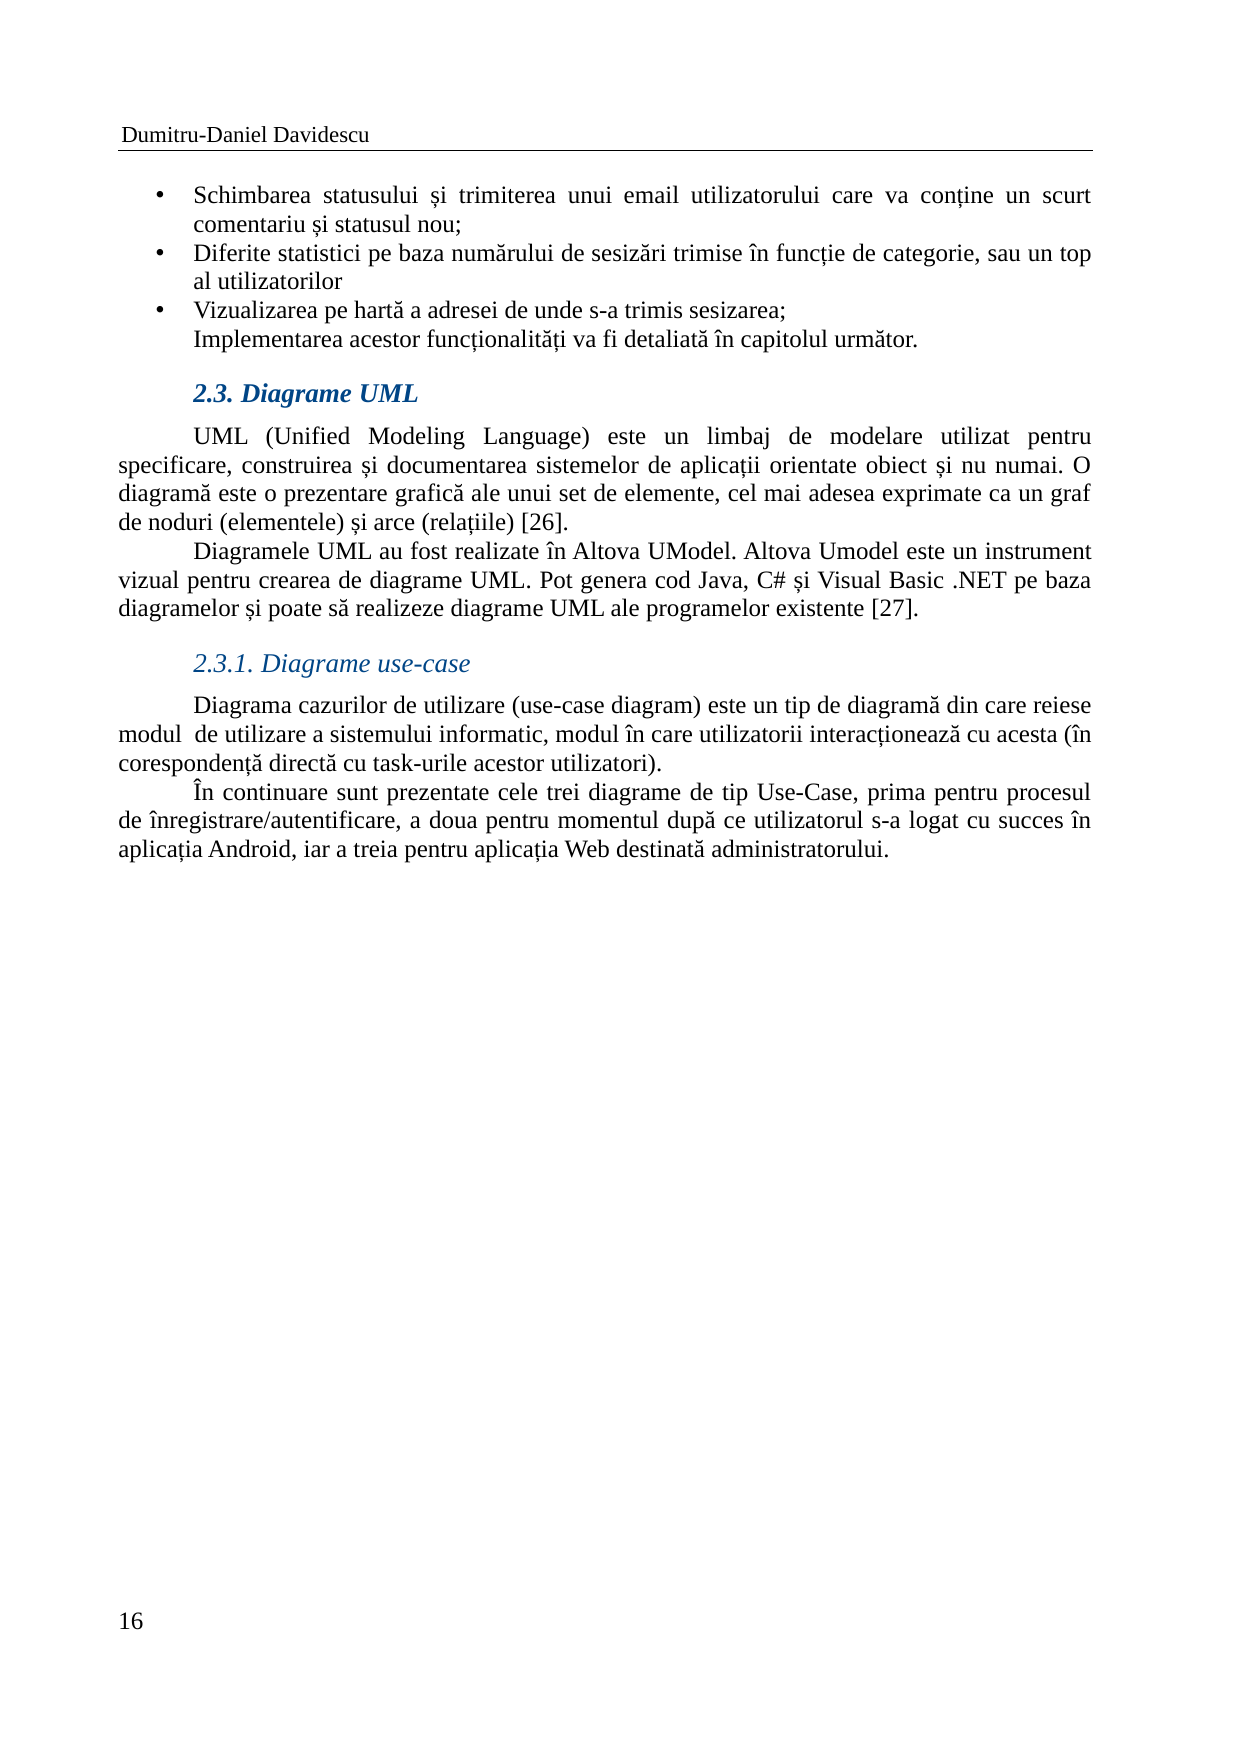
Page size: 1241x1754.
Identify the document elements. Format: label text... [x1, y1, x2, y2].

text Diagramele UML au fost realizate în Altova UModel. Altova Umodel este un instrument vizual pentru crearea de diagrame UML. Pot genera cod Java, C# și Visual Basic .NET pe baza diagramelor și poate să realizeze diagrame UML ale programelor existente [27]. [118, 536, 1093, 622]
list Diferite statistici pe baza numărului de sesizări trimise în funcție de categorie, sau un top al utilizatorilor [156, 238, 1093, 295]
text În continuare sunt prezentate cele trei diagrame de tip Use-Case, prima pentru procesul de înregistrare/autentificare, a doua pentru momentul după ce utilizatorul s-a logat cu succes în aplicația Android, iar a treia pentru aplicația Web destinată administratorului. [118, 777, 1093, 863]
subtitle Diagrame UML [193, 377, 1093, 409]
list Schimbarea statusului și trimiterea unui email utilizatorului care va conține un scurt comentariu și statusul nou; [156, 180, 1093, 238]
text Implementarea acestor funcționalități va fi detaliată în capitolul următor. [118, 324, 1093, 353]
subtitle Diagrame use-case [193, 647, 1093, 678]
text Diagrama cazurilor de utilizare (use-case diagram) este un tip de diagramă din care reiese modul de utilizare a sistemului informatic, modul în care utilizatorii interacționează cu acesta (în corespondență directă cu task-urile acestor utilizatori). [118, 691, 1093, 777]
text UML (Unified Modeling Language) este un limbaj de modelare utilizat pentru specificare, construirea și documentarea sistemelor de aplicații orientate obiect și nu numai. O diagramă este o prezentare grafică ale unui set de elemente, cel mai adesea exprimate ca un graf de noduri (elementele) și arce (relațiile) [26]. [118, 421, 1093, 536]
list Vizualizarea pe hartă a adresei de unde s-a trimis sesizarea; [156, 295, 1093, 324]
